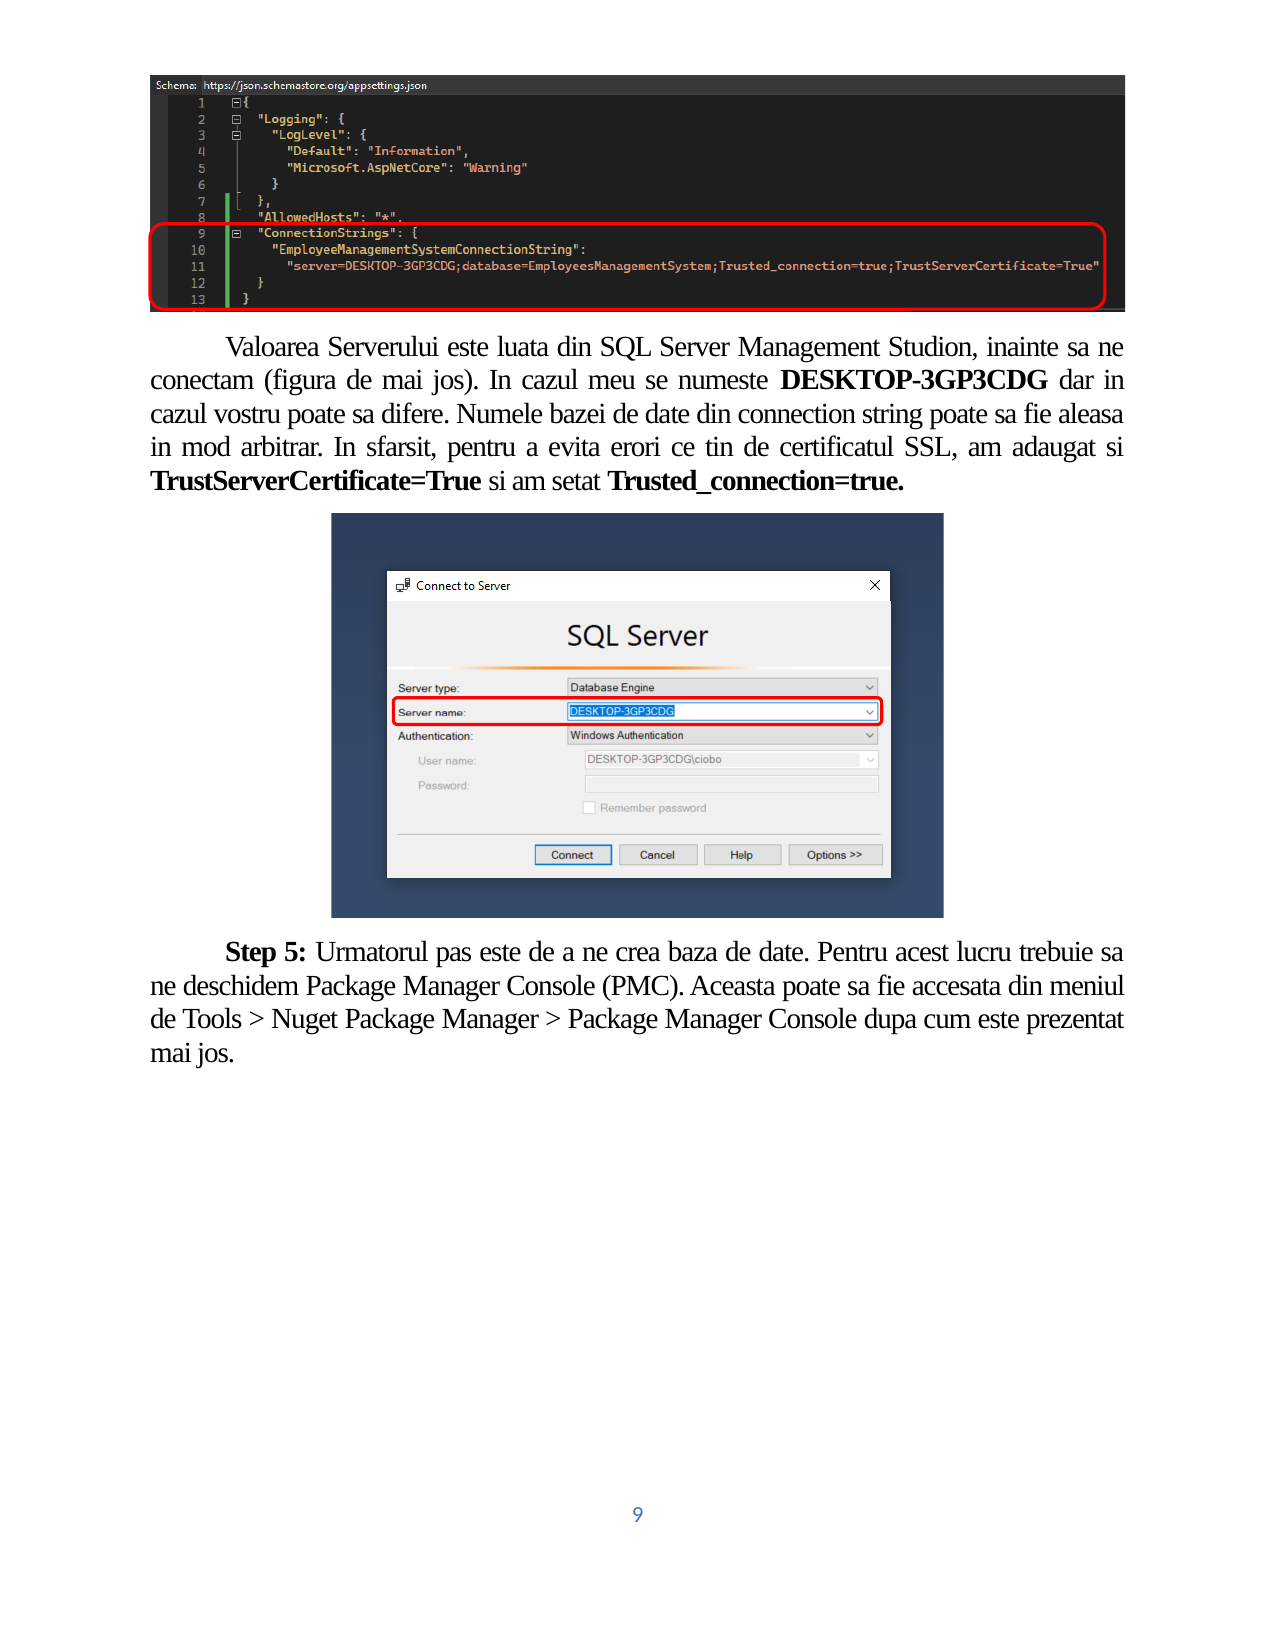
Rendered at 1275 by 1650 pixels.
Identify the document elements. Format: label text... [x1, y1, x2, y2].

text Valoarea Serverului este luata din SQL Server Management Studion, inainte sa ne conectam (figura de mai jos). In cazul meu se numeste DESKTOP-3GP3CDG dar in cazul vostru poate sa difere. Numele bazei de date din connection string poate sa fie aleasa in mod arbitrar. In sfarsit, pentru a evita erori ce tin de certificatul SSL, am adaugat si TrustServerCertificate=True si am setat Trusted_connection=true. [150, 329, 1125, 496]
text Step 5: Urmatorul pas este de a ne crea baza de date. Pentru acest lucru trebuie sa ne deschidem Package Manager Console (PMC). Aceasta poate sa fie accesata din meniul de Tools > Nuget Package Manager > Package Manager Console dupa cum este prezentat mai jos. [150, 934, 1125, 1068]
